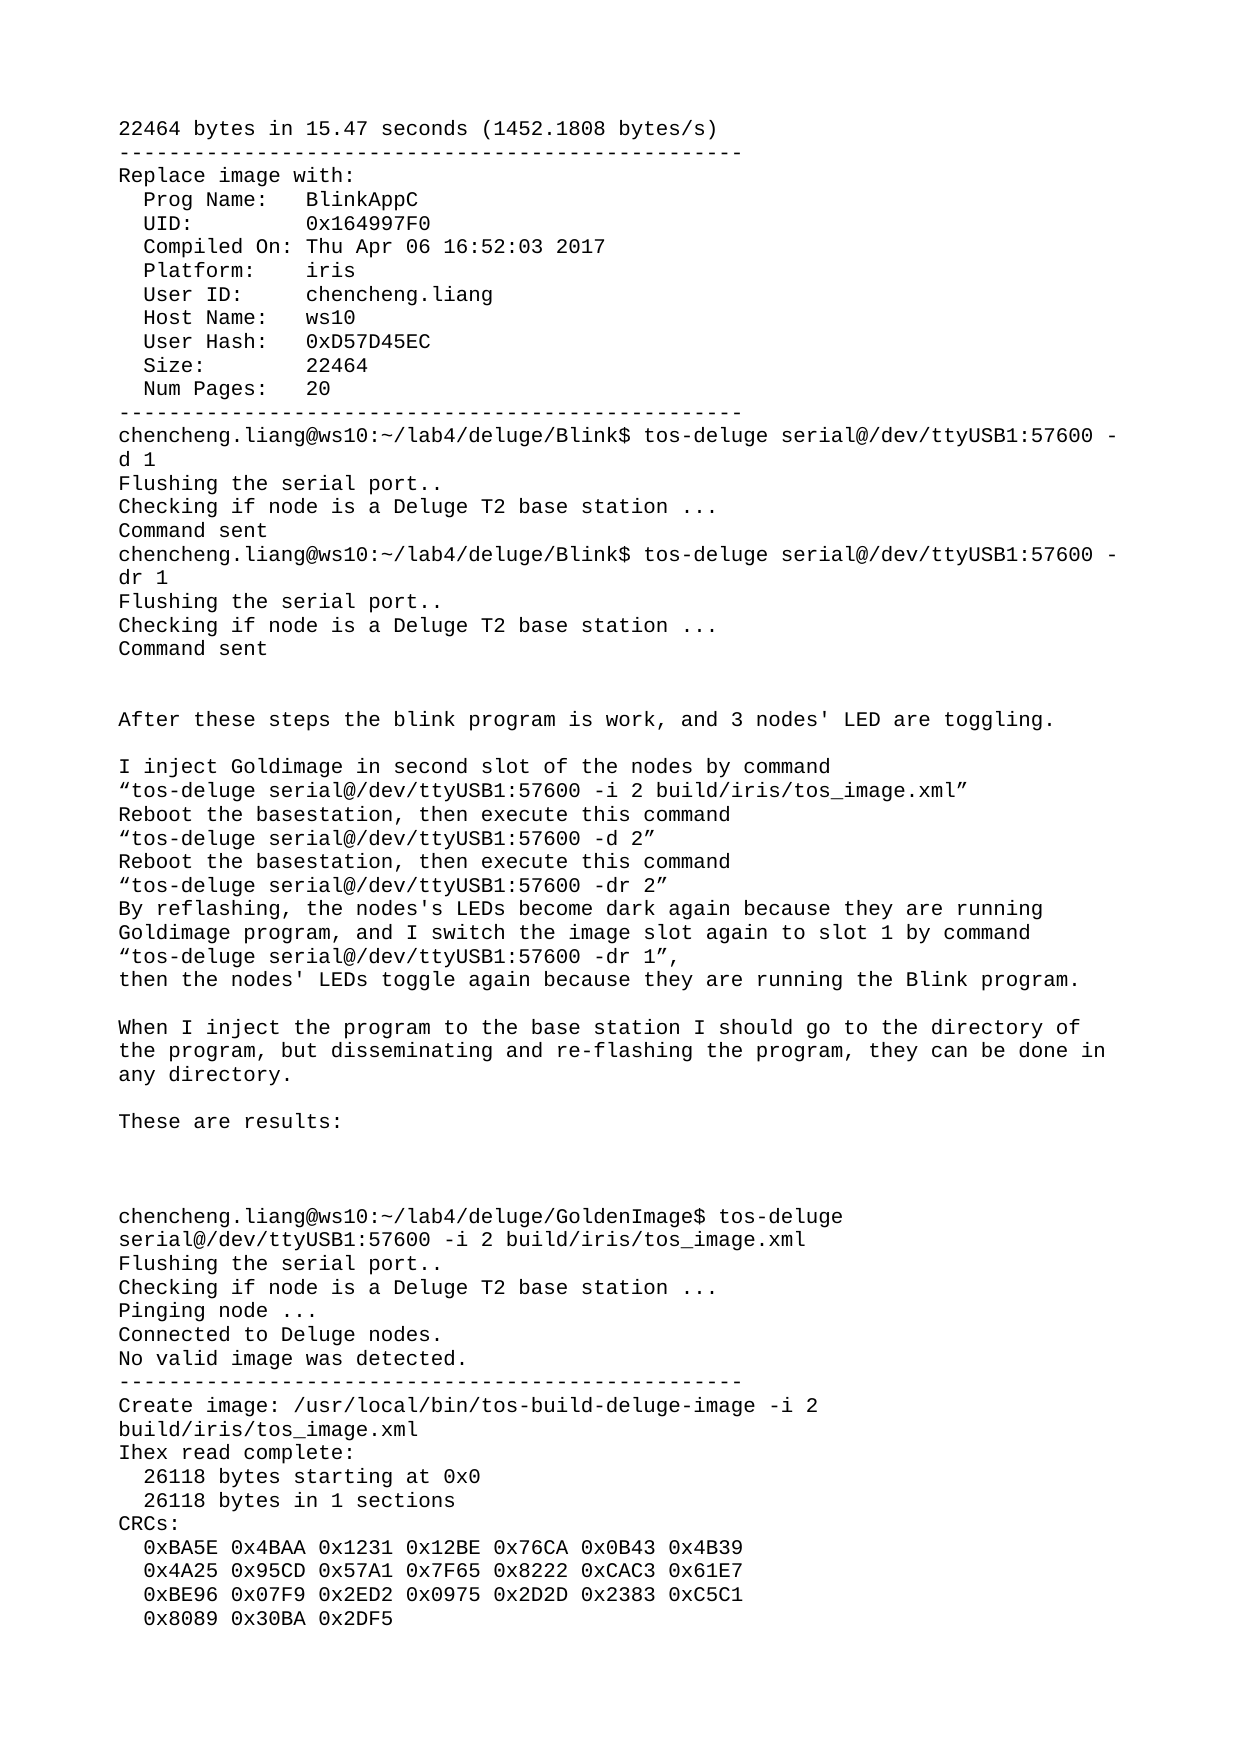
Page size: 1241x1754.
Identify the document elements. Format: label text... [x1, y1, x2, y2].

text User Hash: 0xD57D45EC [118, 331, 1122, 354]
text Create image: /usr/local/bin/tos-build-deluge-image -i 2 build/iris/tos_image.xml [118, 1395, 1122, 1442]
text 26118 bytes in 1 sections [118, 1489, 1122, 1513]
text CRCs: [118, 1513, 1122, 1537]
text User ID: chencheng.liang [118, 284, 1122, 307]
text “tos-deluge serial@/dev/ttyUSB1:57600 -d 2” [118, 827, 1122, 851]
text -------------------------------------------------- [118, 402, 1122, 426]
text Ihex read complete: [118, 1442, 1122, 1466]
text Platform: iris [118, 260, 1122, 284]
text then the nodes' LEDs toggle again because they are running the Blink program. [118, 969, 1122, 993]
text Checking if node is a Deluge T2 base station ... [118, 496, 1122, 520]
text Connected to Deluge nodes. [118, 1324, 1122, 1348]
text Checking if node is a Deluge T2 base station ... [118, 615, 1122, 638]
text 0x8089 0x30BA 0x2DF5 [118, 1608, 1122, 1631]
text chencheng.liang@ws10:~/lab4/deluge/GoldenImage$ tos-deluge serial@/dev/ttyUSB1:57600 -i 2 build/iris/tos_image.xml [118, 1206, 1122, 1253]
text No valid image was detected. [118, 1348, 1122, 1371]
text Flushing the serial port.. [118, 473, 1122, 496]
text I inject Goldimage in second slot of the nodes by command [118, 757, 1122, 780]
text Host Name: ws10 [118, 307, 1122, 331]
text Reboot the basestation, then execute this command [118, 804, 1122, 827]
text 0x4A25 0x95CD 0x57A1 0x7F65 0x8222 0xCAC3 0x61E7 [118, 1561, 1122, 1584]
text chencheng.liang@ws10:~/lab4/deluge/Blink$ tos-deluge serial@/dev/ttyUSB1:57600 -d 1 [118, 426, 1122, 473]
text Command sent [118, 520, 1122, 544]
text Checking if node is a Deluge T2 base station ... [118, 1277, 1122, 1300]
text Pinging node ... [118, 1300, 1122, 1324]
text 0xBE96 0x07F9 0x2ED2 0x0975 0x2D2D 0x2383 0xC5C1 [118, 1584, 1122, 1608]
text Command sent [118, 638, 1122, 662]
text 22464 bytes in 15.47 seconds (1452.1808 bytes/s) [118, 118, 1122, 142]
text Num Pages: 20 [118, 378, 1122, 402]
text Compiled On: Thu Apr 06 16:52:03 2017 [118, 236, 1122, 260]
text Flushing the serial port.. [118, 591, 1122, 615]
text “tos-deluge serial@/dev/ttyUSB1:57600 -i 2 build/iris/tos_image.xml” [118, 780, 1122, 804]
text Flushing the serial port.. [118, 1253, 1122, 1277]
text These are results: [118, 1111, 1122, 1135]
text -------------------------------------------------- [118, 142, 1122, 165]
text “tos-deluge serial@/dev/ttyUSB1:57600 -dr 2” [118, 875, 1122, 898]
text Reboot the basestation, then execute this command [118, 851, 1122, 875]
text When I inject the program to the base station I should go to the directory of the program, but disseminating and re-flashing the program, they can be done in any directory. [118, 1017, 1122, 1088]
text Replace image with: [118, 165, 1122, 189]
text After these steps the blink program is work, and 3 nodes' LED are toggling. [118, 709, 1122, 733]
text “tos-deluge serial@/dev/ttyUSB1:57600 -dr 1”, [118, 946, 1122, 969]
text UID: 0x164997F0 [118, 213, 1122, 236]
text 26118 bytes starting at 0x0 [118, 1466, 1122, 1489]
text chencheng.liang@ws10:~/lab4/deluge/Blink$ tos-deluge serial@/dev/ttyUSB1:57600 -dr 1 [118, 544, 1122, 591]
text Size: 22464 [118, 354, 1122, 378]
text 0xBA5E 0x4BAA 0x1231 0x12BE 0x76CA 0x0B43 0x4B39 [118, 1537, 1122, 1561]
text -------------------------------------------------- [118, 1371, 1122, 1395]
text By reflashing, the nodes's LEDs become dark again because they are running Goldimage program, and I switch the image slot again to slot 1 by command [118, 898, 1122, 946]
text Prog Name: BlinkAppC [118, 189, 1122, 213]
